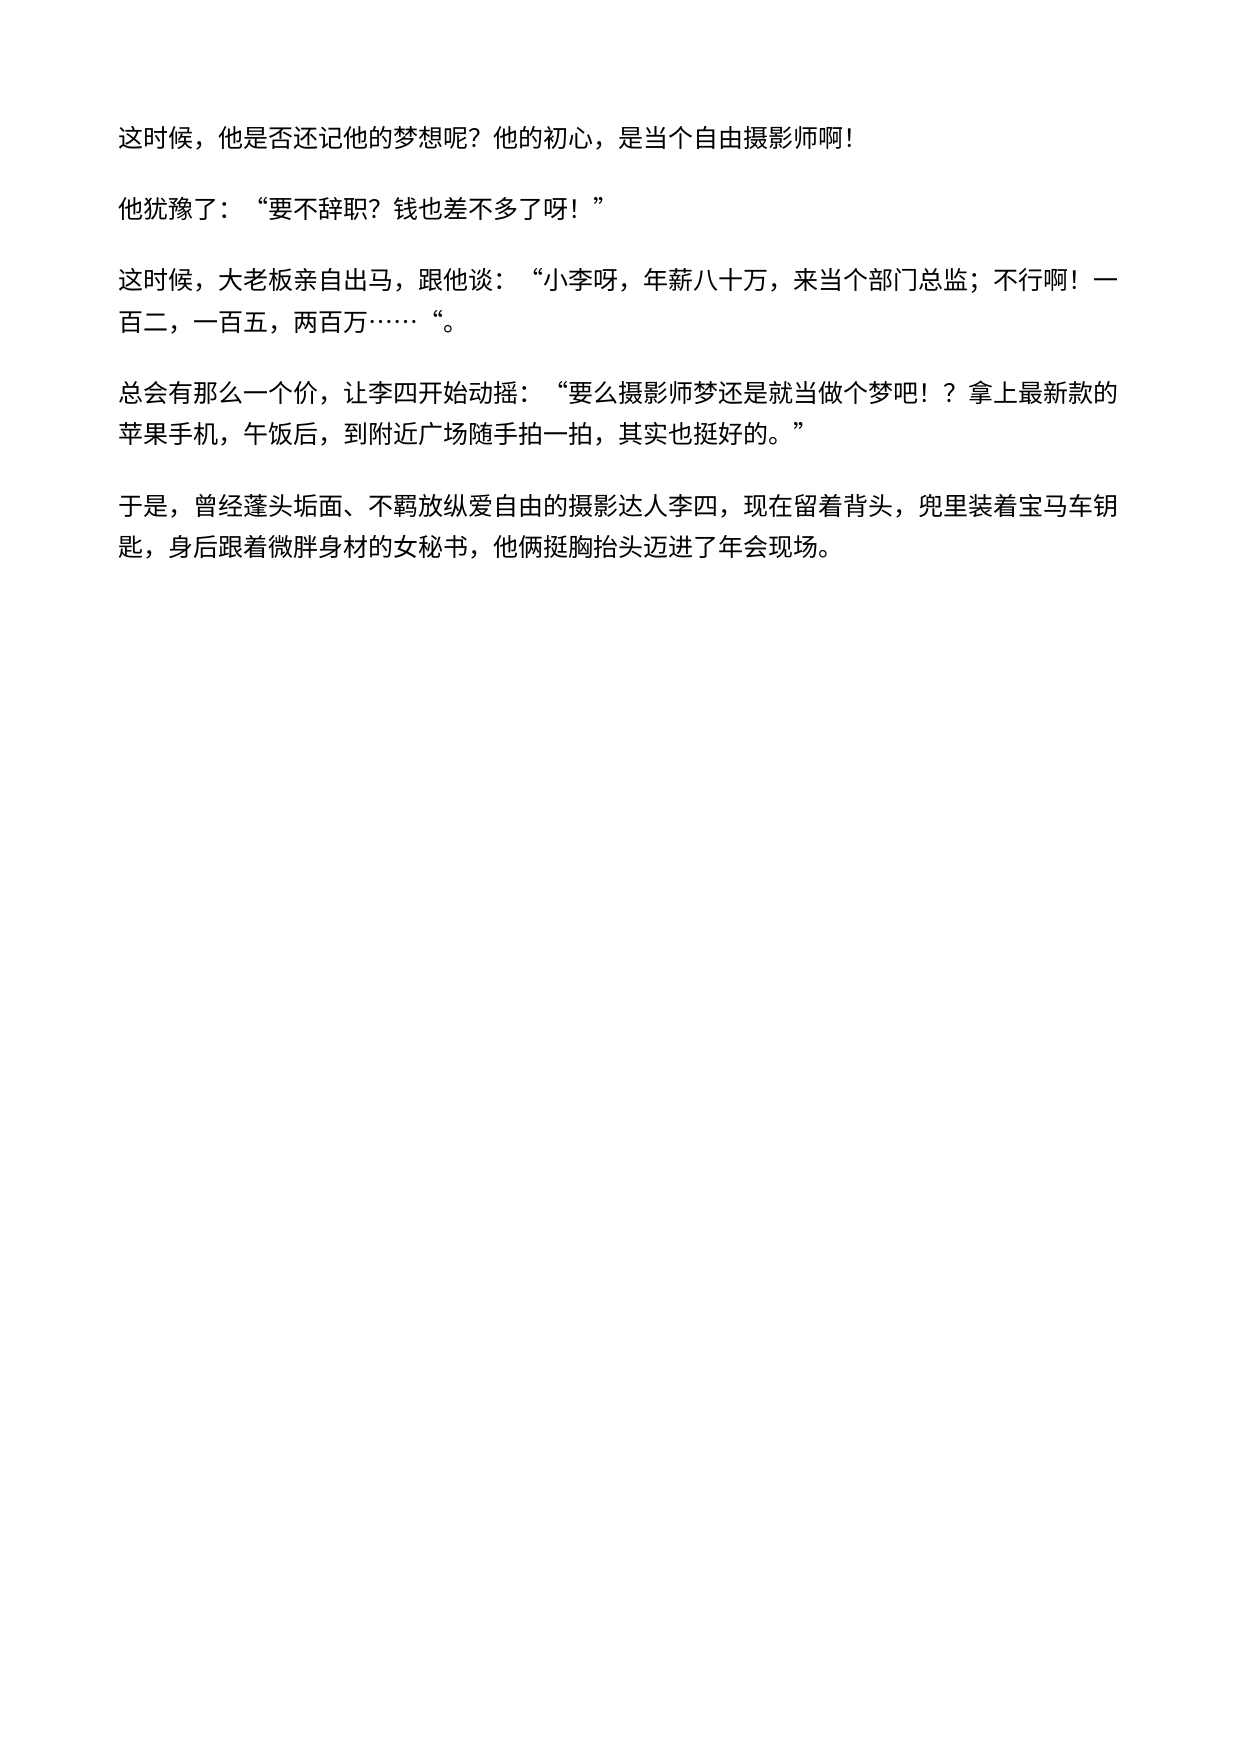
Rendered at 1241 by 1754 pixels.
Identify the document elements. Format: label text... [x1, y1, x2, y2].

text 这时候，他是否还记他的梦想呢？他的初心，是当个自由摄影师啊！ [118, 118, 1122, 154]
text 他犹豫了：“要不辞职？钱也差不多了呀！” [118, 189, 1122, 226]
text 总会有那么一个价，让李四开始动摇：“要么摄影师梦还是就当做个梦吧！？拿上最新款的苹果手机，午饭后，到附近广场随手拍一拍，其实也挺好的。” [118, 373, 1122, 451]
text 这时候，大老板亲自出马，跟他谈：“小李呀，年薪八十万，来当个部门总监；不行啊！一百二，一百五，两百万……“。 [118, 260, 1122, 338]
text 于是，曾经蓬头垢面、不羁放纵爱自由的摄影达人李四，现在留着背头，兜里装着宝马车钥匙，身后跟着微胖身材的女秘书，他俩挺胸抬头迈进了年会现场。 [118, 486, 1122, 564]
